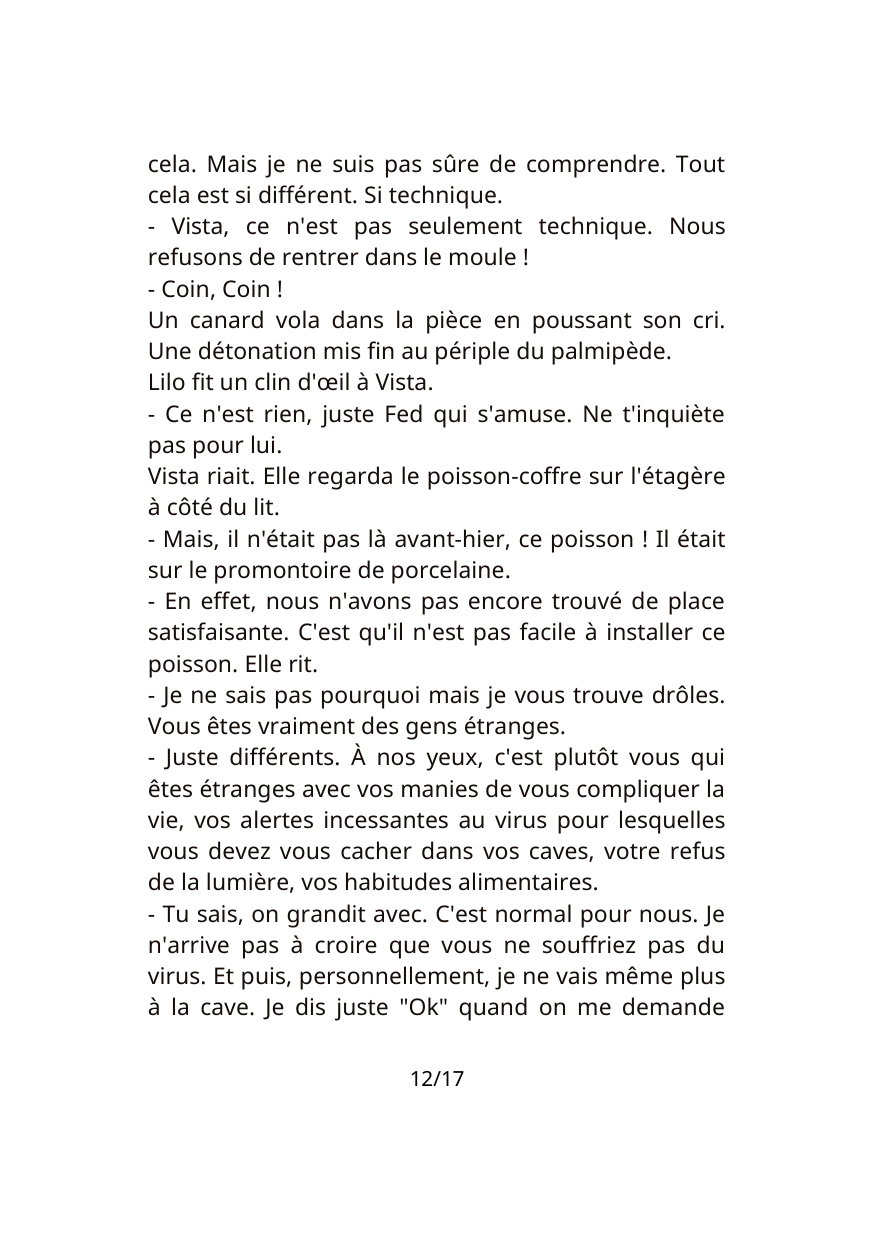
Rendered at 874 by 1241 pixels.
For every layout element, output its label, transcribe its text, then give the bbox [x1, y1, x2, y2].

text cela. Mais je ne suis pas sûre de comprendre. Tout cela est si différent. Si technique. - Vista, ce n'est pas seulement technique. Nous refusons de rentrer dans le moule ! - Coin, Coin ! Un canard vola dans la pièce en poussant son cri. Une détonation mis fin au périple du palmipède. Lilo fit un clin d'œil à Vista. - Ce n'est rien, juste Fed qui s'amuse. Ne t'inquiète pas pour lui. Vista riait. Elle regarda le poisson-coffre sur l'étagère à côté du lit. - Mais, il n'était pas là avant-hier, ce poisson ! Il était sur le promontoire de porcelaine. - En effet, nous n'avons pas encore trouvé de place satisfaisante. C'est qu'il n'est pas facile à installer ce poisson. Elle rit. - Je ne sais pas pourquoi mais je vous trouve drôles. Vous êtes vraiment des gens étranges. - Juste différents. À nos yeux, c'est plutôt vous qui êtes étranges avec vos manies de vous compliquer la vie, vos alertes incessantes au virus pour lesquelles vous devez vous cacher dans vos caves, votre refus de la lumière, vos habitudes alimentaires. - Tu sais, on grandit avec. C'est normal pour nous. Je n'arrive pas à croire que vous ne souffriez pas du virus. Et puis, personnellement, je ne vais même plus à la cave. Je dis juste "Ok" quand on me demande [148, 148, 726, 1023]
